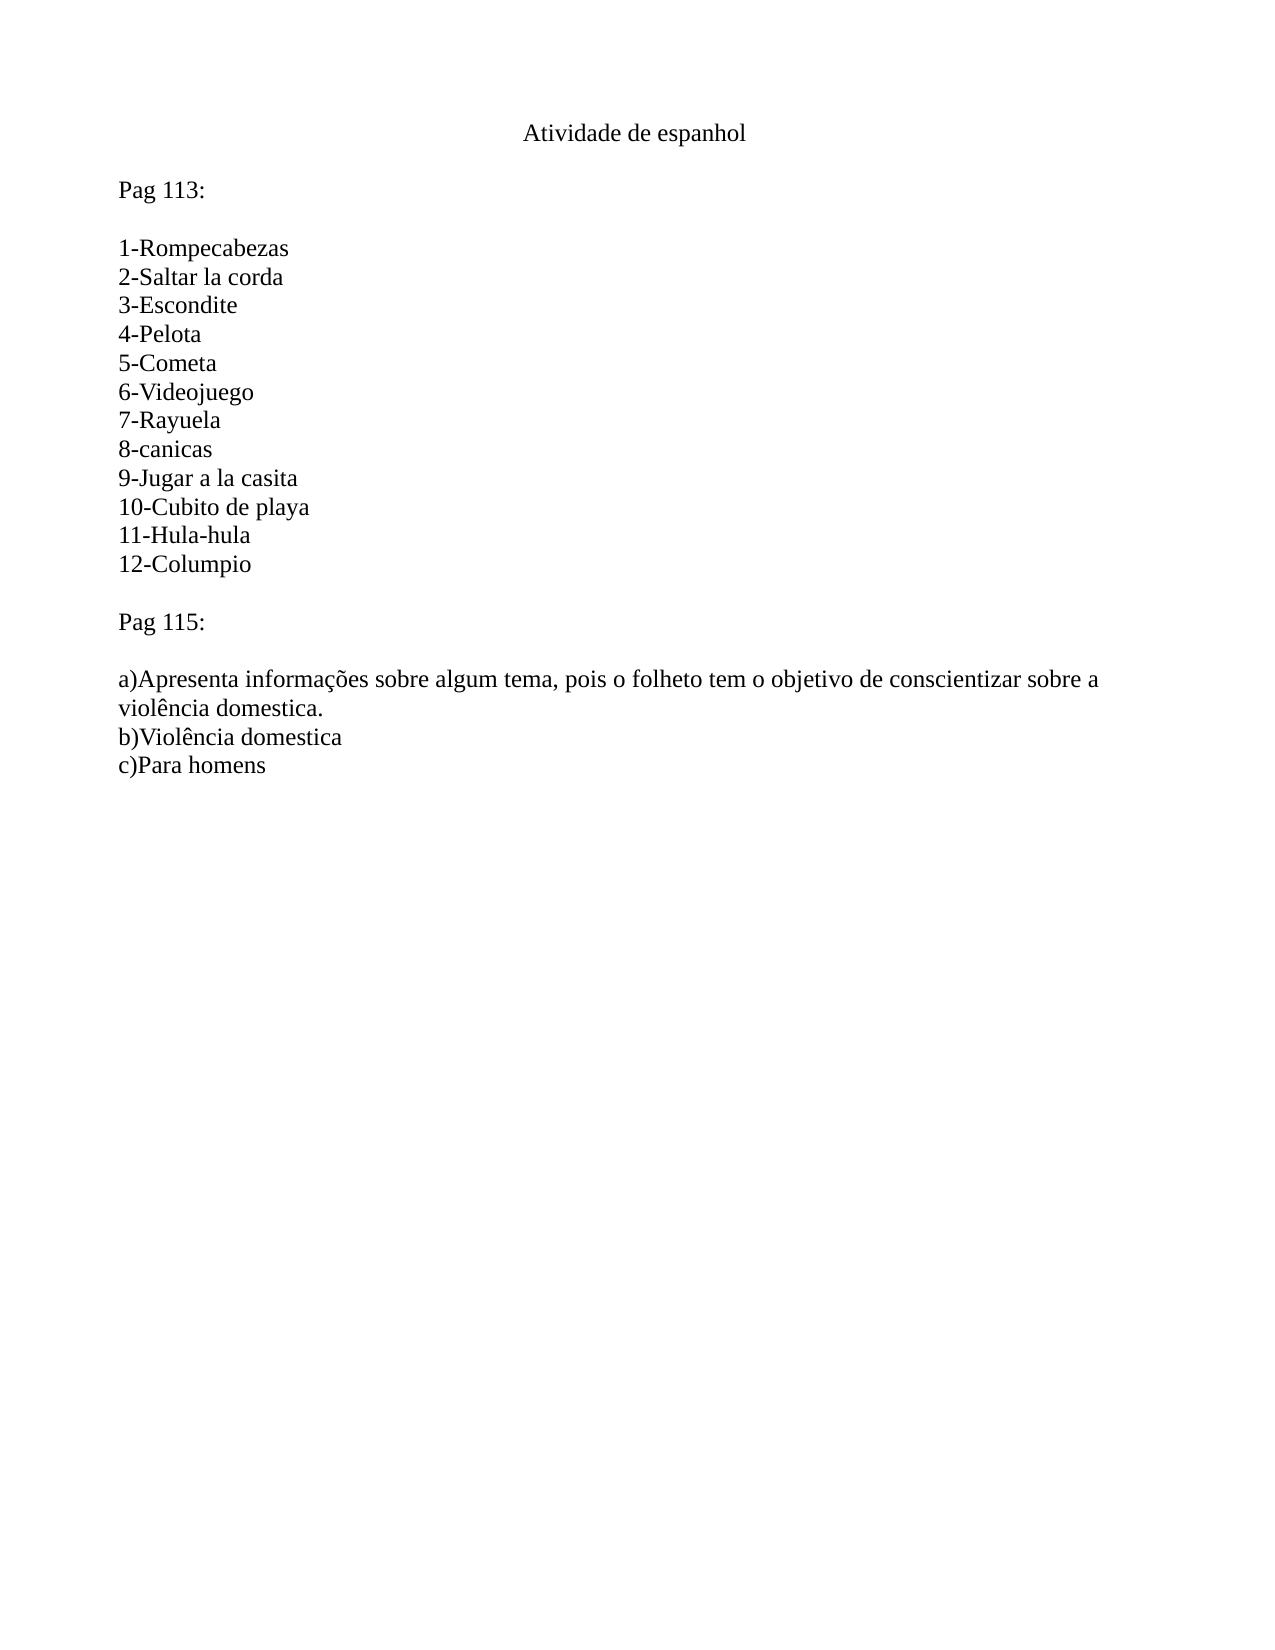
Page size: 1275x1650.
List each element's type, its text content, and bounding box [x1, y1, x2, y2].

text 11-Hula-hula [118, 521, 1157, 549]
text 4-Pelota [118, 319, 1157, 348]
text a)Apresenta informações sobre algum tema, pois o folheto tem o objetivo de conscientizar sobre a violência domestica. [118, 664, 1157, 722]
text 8-canicas [118, 434, 1157, 463]
text 1-Rompecabezas [118, 233, 1157, 262]
text c)Para homens [118, 751, 1157, 779]
text 5-Cometa [118, 348, 1157, 377]
text 6-Videojuego [118, 377, 1157, 406]
text Pag 113: [118, 176, 1157, 204]
text b)Violência domestica [118, 722, 1157, 751]
text 3-Escondite [118, 291, 1157, 319]
text 9-Jugar a la casita [118, 463, 1157, 492]
text 2-Saltar la corda [118, 262, 1157, 291]
text 7-Rayuela [118, 406, 1157, 434]
text Atividade de espanhol [118, 118, 1157, 147]
text Pag 115: [118, 607, 1157, 636]
text 10-Cubito de playa [118, 492, 1157, 521]
text 12-Columpio [118, 549, 1157, 578]
